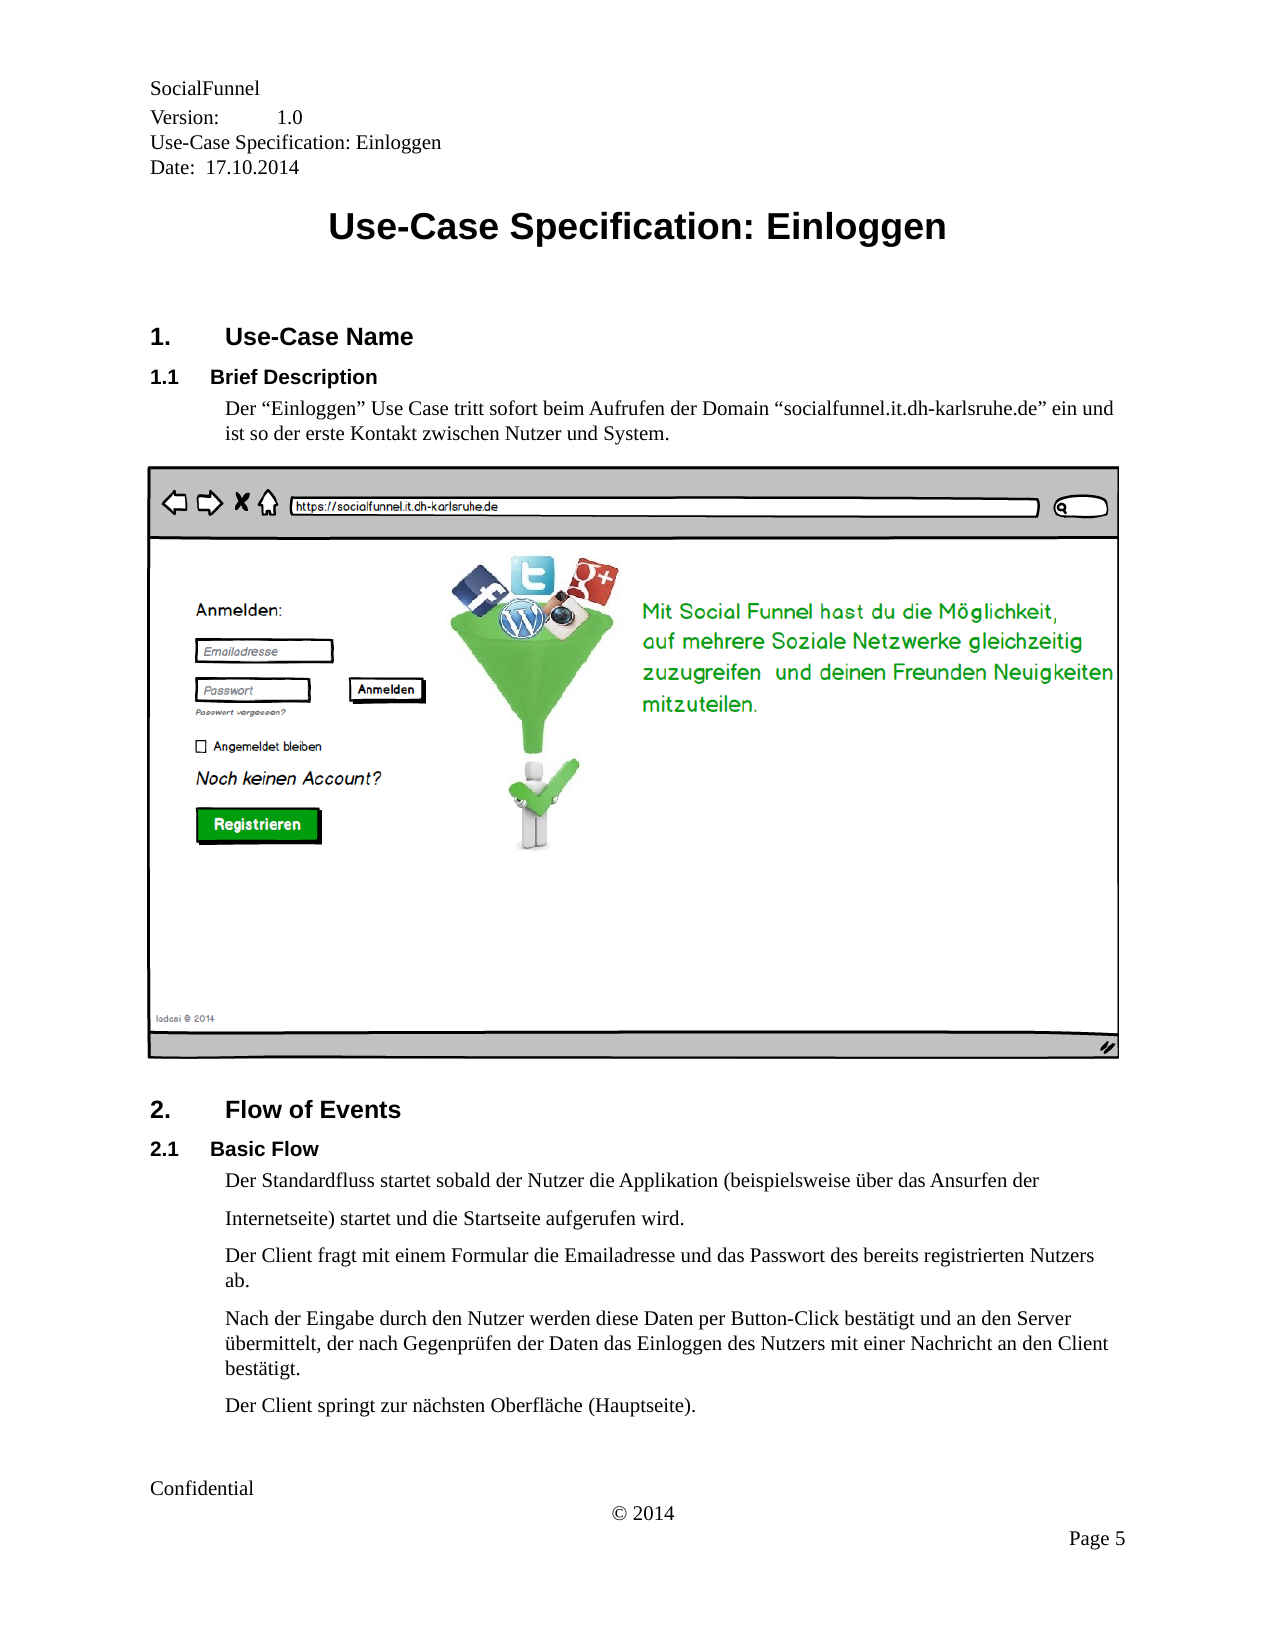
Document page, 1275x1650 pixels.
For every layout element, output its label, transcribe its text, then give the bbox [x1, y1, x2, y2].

subtitle Use-Case Name [150, 322, 1125, 351]
title Use-Case Specification: Einloggen [150, 204, 1125, 247]
text Nach der Eingabe durch den Nutzer werden diese Daten per Button-Click bestätigt und an den Server übermittelt, der nach Gegenprüfen der Daten das Einloggen des Nutzers mit einer Nachricht an den Client bestätigt. [225, 1305, 1125, 1380]
text Der “Einloggen” Use Case tritt sofort beim Aufrufen der Domain “socialfunnel.it.dh-karlsruhe.de” ein und ist so der erste Kontakt zwischen Nutzer und System. [225, 395, 1125, 445]
subtitle Brief Description [150, 363, 1125, 388]
subtitle Flow of Events [150, 1095, 1125, 1124]
text Internetseite) startet und die Startseite aufgerufen wird. [225, 1205, 1125, 1230]
text Der Client springt zur nächsten Oberfläche (Hauptseite). [225, 1392, 1125, 1417]
text Der Standardfluss startet sobald der Nutzer die Applikation (beispielsweise über das Ansurfen der [225, 1167, 1125, 1192]
subtitle Basic Flow [150, 1136, 1125, 1161]
text Der Client fragt mit einem Formular die Emailadresse und das Passwort des bereits registrierten Nutzers ab. [225, 1242, 1125, 1292]
picture [147, 466, 1119, 1059]
